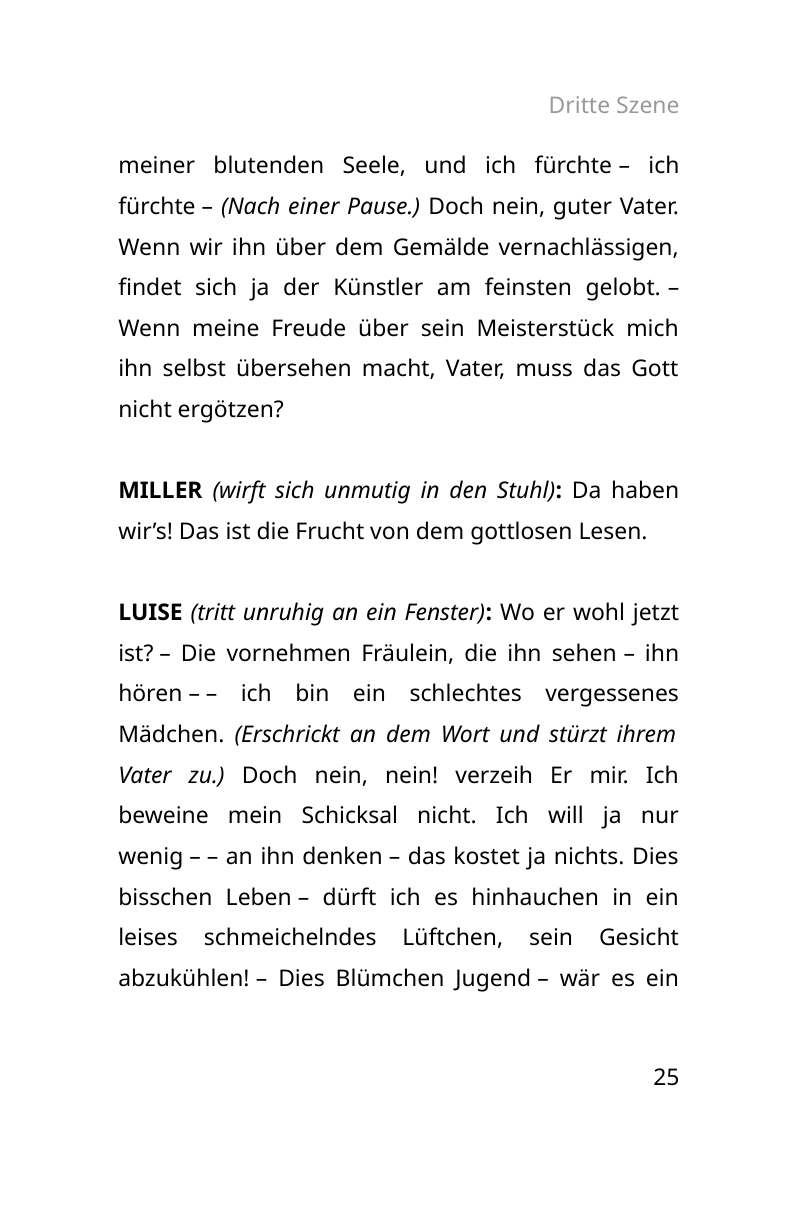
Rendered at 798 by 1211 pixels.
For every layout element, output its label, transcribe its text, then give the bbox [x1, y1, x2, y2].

text LUISE (tritt unruhig an ein Fenster): Wo er wohl jetzt ist? – Die vornehmen Fräulein, die ihn sehen – ihn hören – – ich bin ein schlechtes vergessenes Mädchen. (Erschrickt an dem Wort und stürzt ihrem Vater zu.) Doch nein, nein! verzeih Er mir. Ich beweine mein Schicksal nicht. Ich will ja nur wenig – – an ihn denken – das kostet ja nichts. Dies bisschen Leben – dürft ich es hinhauchen in ein leises schmeichelndes Lüftchen, sein Gesicht abzukühlen! – Dies Blümchen Jugend – wär es ein [118, 567, 679, 993]
text MILLER (wirft sich unmutig in den Stuhl): Da haben wir’s! Das ist die Frucht von dem gottlosen Lesen. [118, 445, 679, 546]
text meiner blutenden Seele, und ich fürchte – ich fürchte – (Nach einer Pause.) Doch nein, guter Vater. Wenn wir ihn über dem Gemälde vernachlässigen, findet sich ja der Künstler am feinsten gelobt. – Wenn meine Freude über sein Meisterstück mich ihn selbst übersehen macht, Vater, muss das Gott nicht ergötzen? [118, 149, 679, 424]
